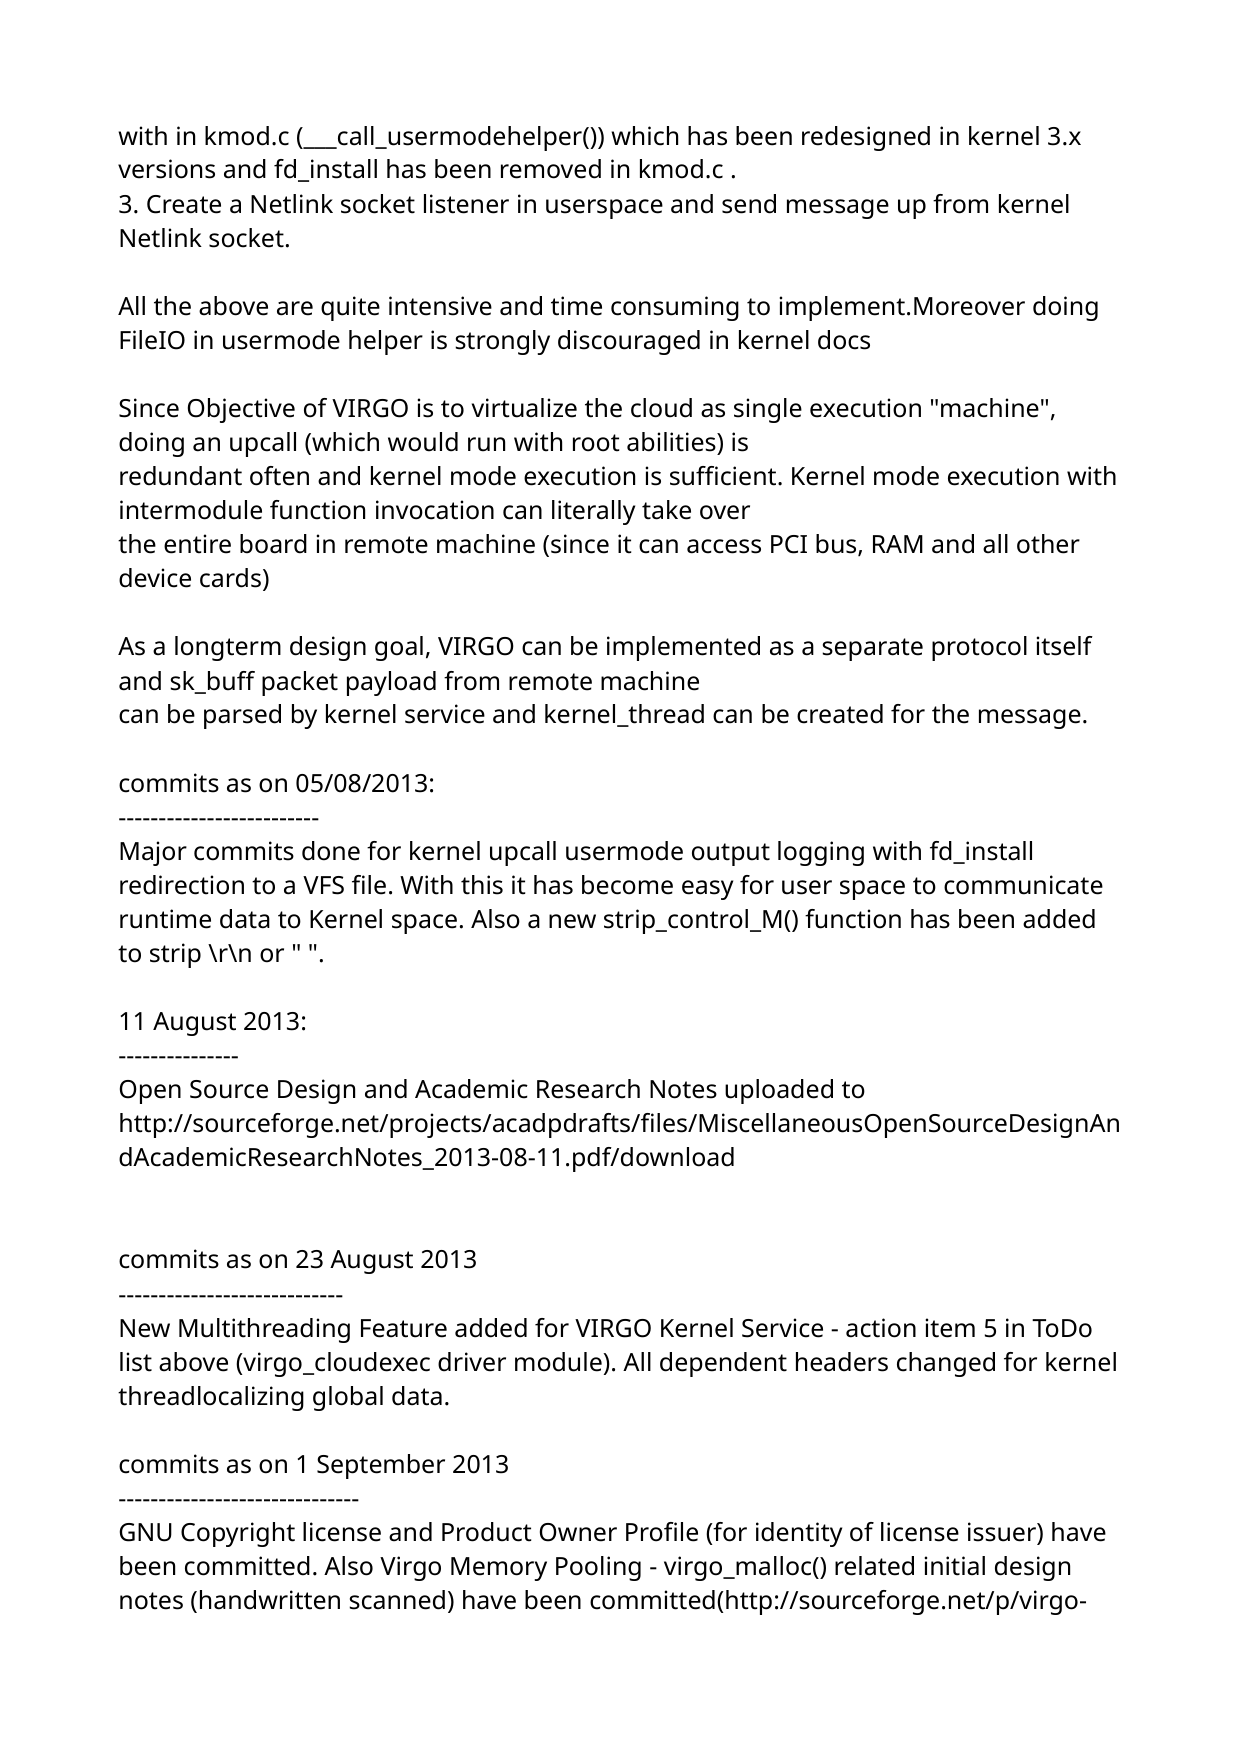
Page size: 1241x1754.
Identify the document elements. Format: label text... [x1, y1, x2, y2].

text commits as on 23 August 2013 [118, 1242, 1122, 1276]
text ------------------------------ [118, 1481, 1122, 1515]
text redundant often and kernel mode execution is sufficient. Kernel mode execution with intermodule function invocation can literally take over [118, 459, 1122, 527]
text Since Objective of VIRGO is to virtualize the cloud as single execution "machine", doing an upcall (which would run with root abilities) is [118, 391, 1122, 459]
text 3. Create a Netlink socket listener in userspace and send message up from kernel Netlink socket. [118, 186, 1122, 254]
text ---------------------------- [118, 1276, 1122, 1310]
text ------------------------- [118, 799, 1122, 833]
text with in kmod.c (___call_usermodehelper()) which has been redesigned in kernel 3.x versions and fd_install has been removed in kmod.c . [118, 118, 1122, 186]
text --------------- [118, 1038, 1122, 1072]
text All the above are quite intensive and time consuming to implement.Moreover doing FileIO in usermode helper is strongly discouraged in kernel docs [118, 288, 1122, 357]
text GNU Copyright license and Product Owner Profile (for identity of license issuer) have been committed. Also Virgo Memory Pooling - virgo_malloc() related initial design notes (handwritten scanned) have been committed(http://sourceforge.net/p/virgo- [118, 1515, 1122, 1617]
text As a longterm design goal, VIRGO can be implemented as a separate protocol itself and sk_buff packet payload from remote machine [118, 629, 1122, 697]
text 11 August 2013: [118, 1004, 1122, 1038]
text commits as on 05/08/2013: [118, 765, 1122, 799]
text New Multithreading Feature added for VIRGO Kernel Service - action item 5 in ToDo list above (virgo_cloudexec driver module). All dependent headers changed for kernel threadlocalizing global data. [118, 1310, 1122, 1412]
text Open Source Design and Academic Research Notes uploaded to http://sourceforge.net/projects/acadpdrafts/files/MiscellaneousOpenSourceDesignAndAcademicResearchNotes_2013-08-11.pdf/download [118, 1072, 1122, 1174]
text Major commits done for kernel upcall usermode output logging with fd_install redirection to a VFS file. With this it has become easy for user space to communicate runtime data to Kernel space. Also a new strip_control_M() function has been added to strip \r\n or " ". [118, 833, 1122, 970]
text the entire board in remote machine (since it can access PCI bus, RAM and all other device cards) [118, 527, 1122, 595]
text can be parsed by kernel service and kernel_thread can be created for the message. [118, 697, 1122, 731]
text commits as on 1 September 2013 [118, 1447, 1122, 1481]
